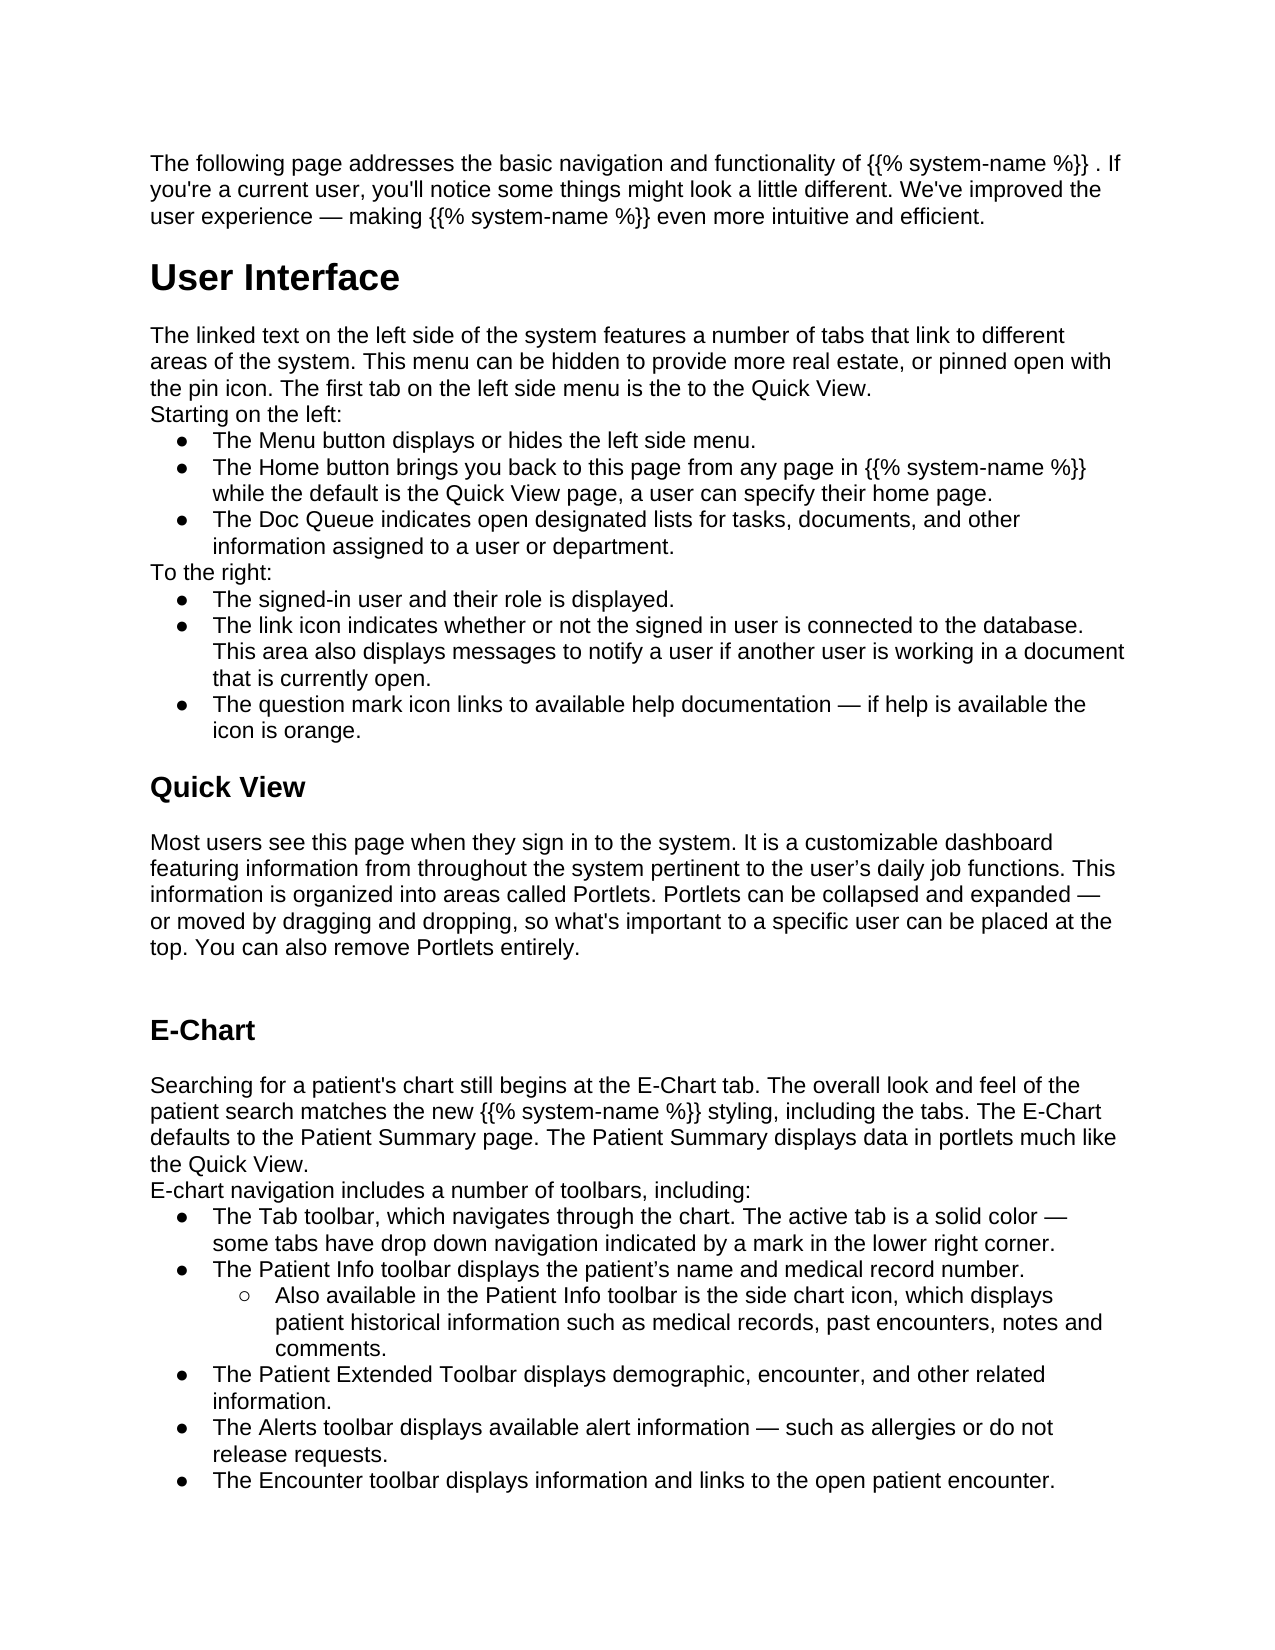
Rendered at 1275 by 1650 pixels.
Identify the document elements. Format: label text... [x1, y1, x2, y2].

text Most users see this page when they sign in to the system. It is a customizable dashboard featuring information from throughout the system pertinent to the user’s daily job functions. This information is organized into areas called Portlets. Portlets can be collapsed and expanded — or moved by dragging and dropping, so what's important to a specific user can be placed at the top. You can also remove Portlets entirely. [150, 828, 1125, 960]
text Starting on the left: [150, 401, 1125, 427]
list The Patient Info toolbar displays the patient’s name and medical record number. [175, 1256, 1125, 1282]
list The question mark icon links to available help documentation — if help is available the icon is orange. [175, 691, 1125, 744]
text The following page addresses the basic navigation and functionality of {{% system-name %}} . If you're a current user, you'll notice some things might look a little different. We've improved the user experience — making {{% system-name %}} even more intuitive and efficient. [150, 150, 1125, 229]
list The Patient Extended Toolbar displays demographic, encounter, and other related information. [175, 1361, 1125, 1414]
text E-chart navigation includes a number of toolbars, including: [150, 1177, 1125, 1203]
text Searching for a patient's chart still begins at the E-Chart tab. The overall look and feel of the patient search matches the new {{% system-name %}} styling, including the tabs. The E-Chart defaults to the Patient Summary page. The Patient Summary displays data in portlets much like the Quick View. [150, 1072, 1125, 1177]
list The Home button brings you back to this page from any page in {{% system-name %}} while the default is the Quick View page, a user can specify their home page. [175, 454, 1125, 506]
subtitle User Interface [150, 255, 1125, 298]
text To the right: [150, 559, 1125, 586]
subtitle Quick View [150, 770, 1125, 803]
list The Menu button displays or hides the left side menu. [175, 427, 1125, 454]
list The Alerts toolbar displays available alert information — such as allergies or do not release requests. [175, 1414, 1125, 1467]
list The Doc Queue indicates open designated lists for tasks, documents, and other information assigned to a user or department. [175, 506, 1125, 559]
list Also available in the Patient Info toolbar is the side chart icon, which displays patient historical information such as medical records, past encounters, notes and comments. [237, 1282, 1125, 1361]
list The Encounter toolbar displays information and links to the open patient encounter. [175, 1467, 1125, 1493]
subtitle E-Chart [150, 1013, 1125, 1047]
list The signed-in user and their role is displayed. [175, 586, 1125, 612]
list The link icon indicates whether or not the signed in user is connected to the database. This area also displays messages to notify a user if another user is working in a document that is currently open. [175, 612, 1125, 691]
text The linked text on the left side of the system features a number of tabs that link to different areas of the system. This menu can be hidden to provide more real estate, or pinned open with the pin icon. The first tab on the left side menu is the to the Quick View. [150, 322, 1125, 401]
list The Tab toolbar, which navigates through the chart. The active tab is a solid color — some tabs have drop down navigation indicated by a mark in the lower right corner. [175, 1203, 1125, 1256]
